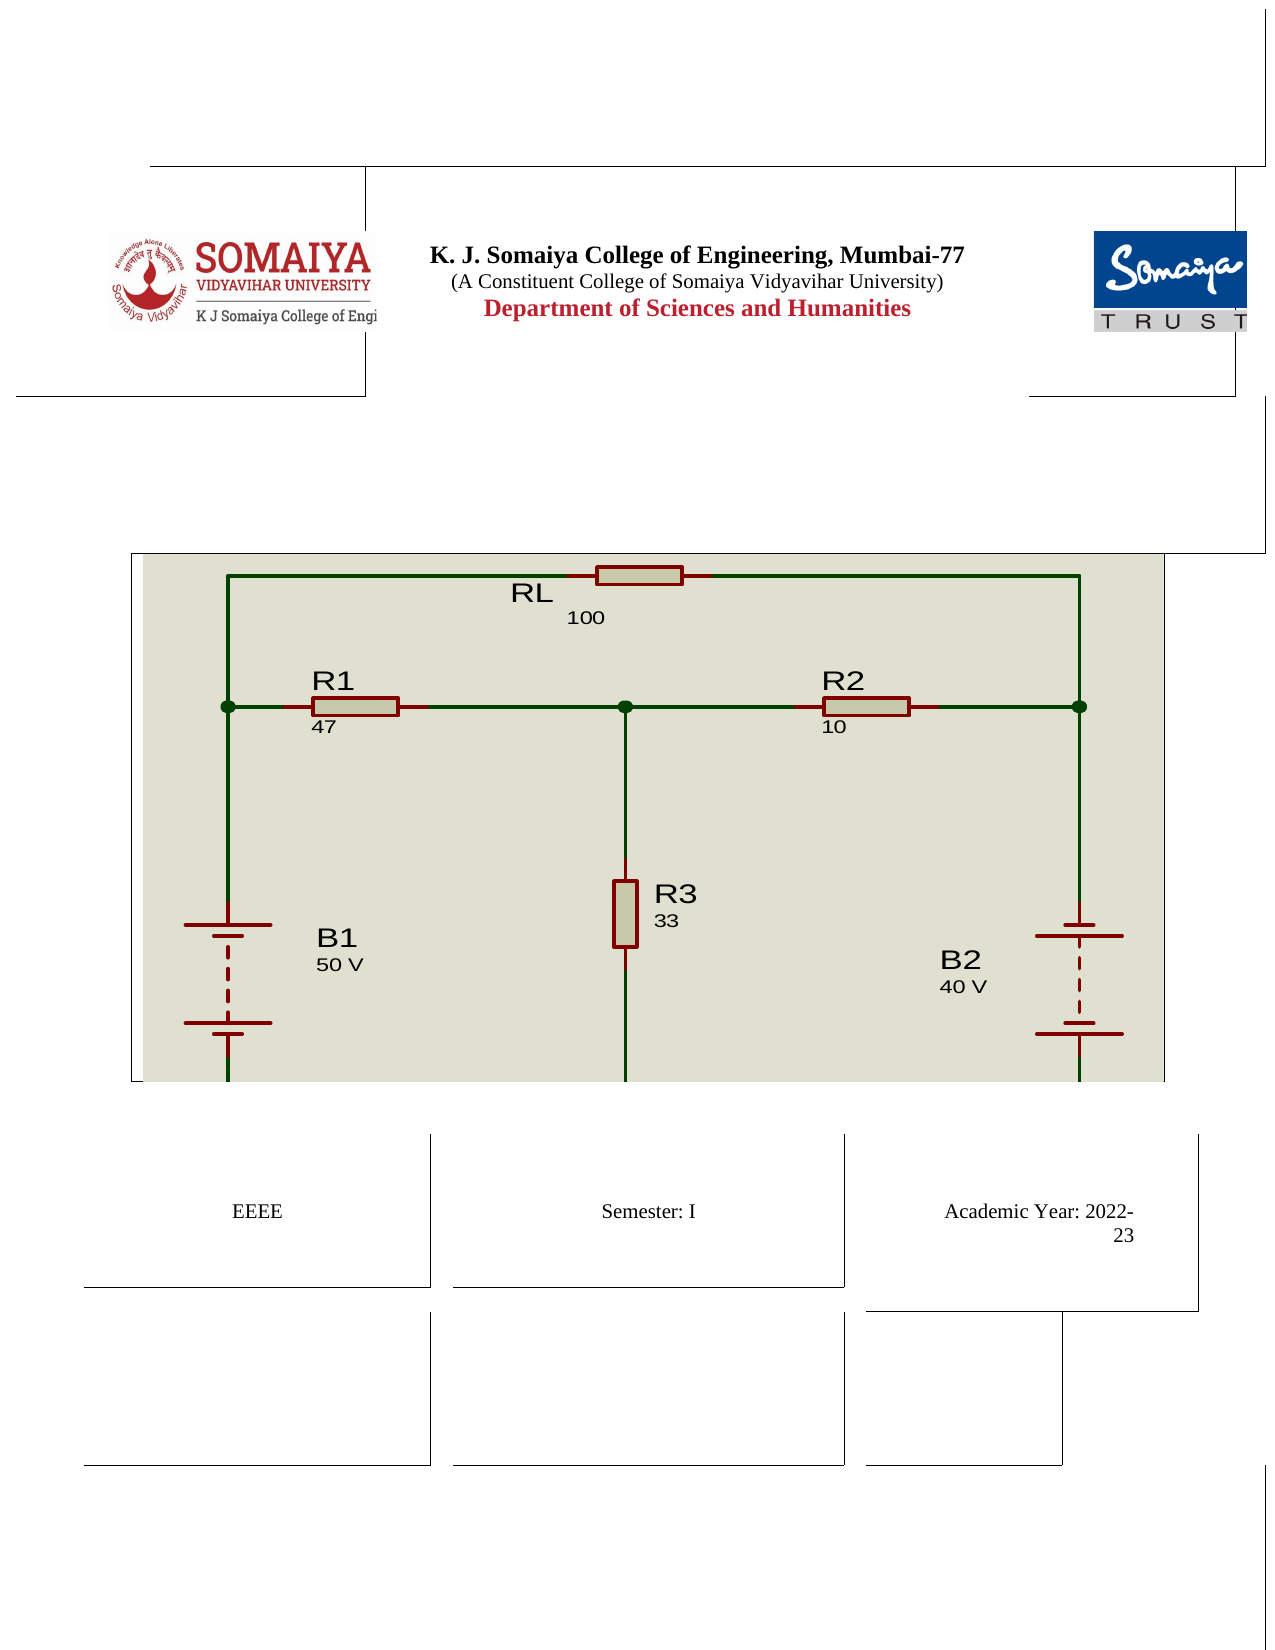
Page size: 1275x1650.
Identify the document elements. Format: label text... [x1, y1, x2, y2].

table_cell Circuit Diagram: Task 1: Circuit Diagram to measure RTH/RN: Task 2: Circuit Diagram to measure VTH: Task 3: Circuit Diagram to measure ISC: [132, 554, 143, 1081]
